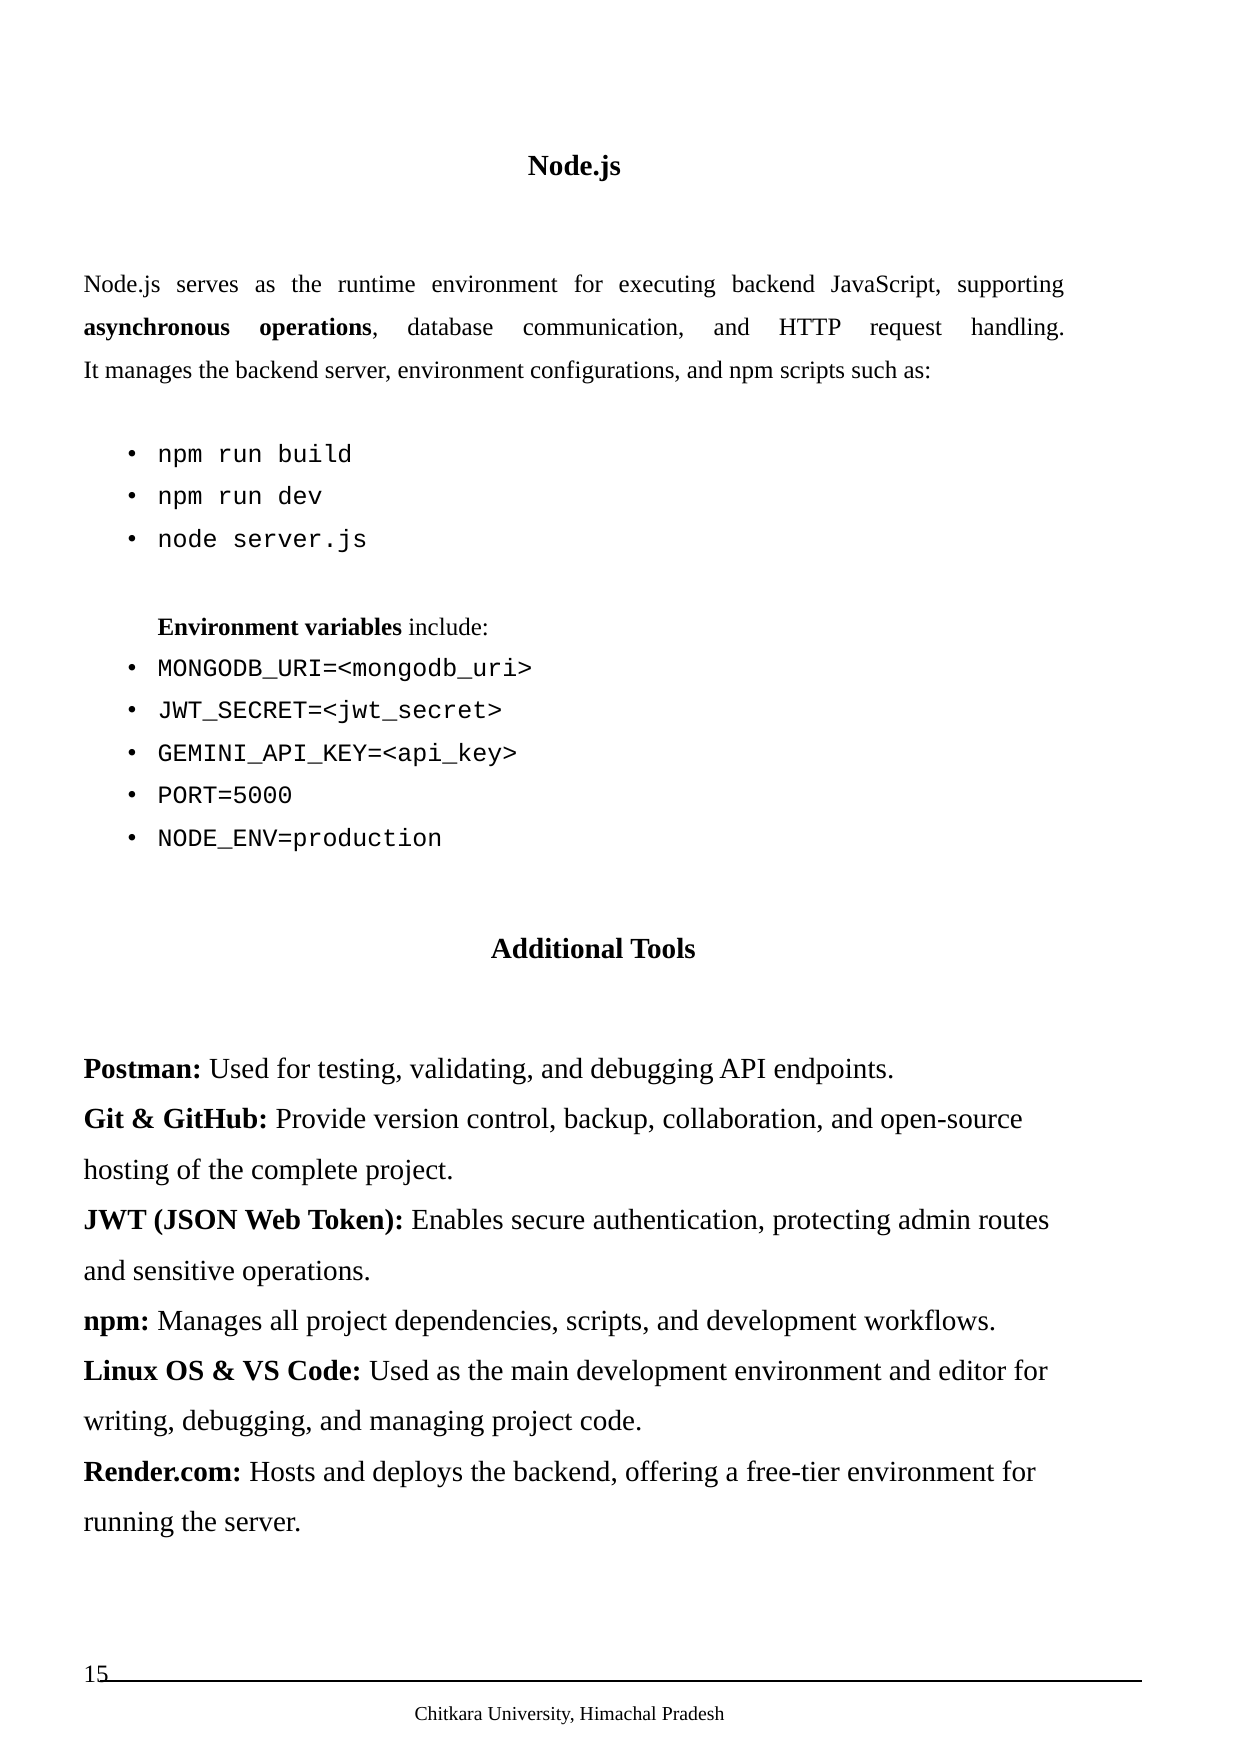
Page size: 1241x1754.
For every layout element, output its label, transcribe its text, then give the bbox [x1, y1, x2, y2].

text Git & GitHub: Provide version control, backup, collaboration, and open-source hosting of the complete project. [83, 1102, 1065, 1186]
list npm run build [128, 441, 1065, 470]
list NODE_ENV=production [128, 825, 1065, 853]
list npm run dev [128, 484, 1065, 512]
text npm: Manages all project dependencies, scripts, and development workflows. [83, 1303, 1065, 1336]
text JWT (JSON Web Token): Enables secure authentication, protecting admin routes and sensitive operations. [83, 1202, 1065, 1286]
subtitle Additional Tools [154, 931, 1032, 964]
list GEMINI_API_KEY=<api_key> [128, 740, 1065, 768]
text Node.js serves as the runtime environment for executing backend JavaScript, supporting asynchronous operations, database communication, and HTTP request handling. It manages the backend server, environment configurations, and npm scripts such as: [83, 269, 1065, 384]
text Linux OS & VS Code: Used as the main development environment and editor for writing, debugging, and managing project code. [83, 1353, 1065, 1437]
list PORT=5000 [128, 783, 1065, 811]
list MONGODB_URI=<mongodb_uri> [128, 655, 1065, 683]
list node server.js [128, 526, 1065, 555]
subtitle Node.js [83, 148, 1065, 181]
text Postman: Used for testing, validating, and debugging API endpoints. [83, 1051, 1065, 1085]
list Environment variables include: [128, 569, 1065, 641]
list JWT_SECRET=<jwt_secret> [128, 698, 1065, 726]
text Render.com: Hosts and deploys the backend, offering a free-tier environment for running the server. [83, 1454, 1065, 1538]
